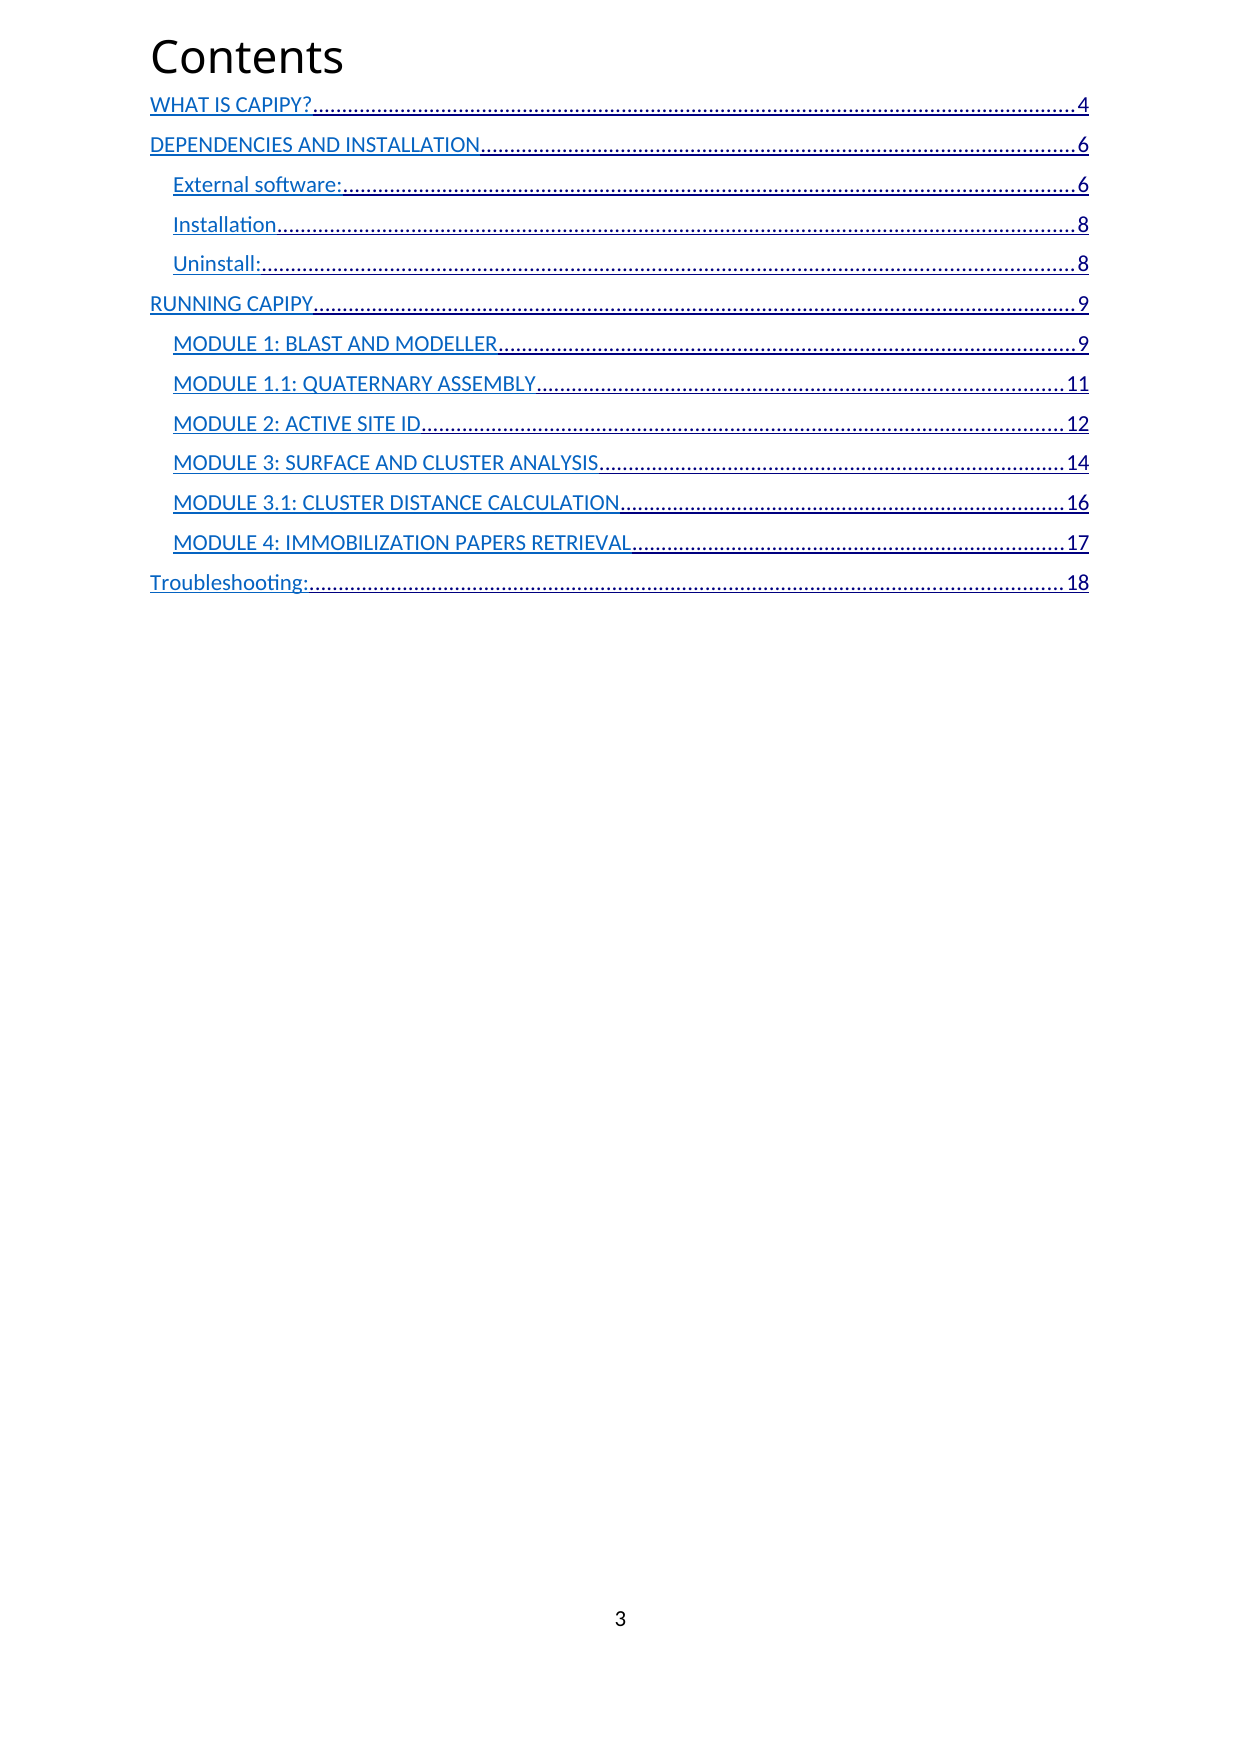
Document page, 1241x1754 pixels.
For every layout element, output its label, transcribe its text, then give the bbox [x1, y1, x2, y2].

text DEPENDENCIES AND INSTALLATION 6 [150, 130, 1090, 158]
text MODULE 2: ACTIVE SITE ID 12 [173, 409, 1090, 437]
subtitle Contents [150, 25, 1090, 87]
text MODULE 4: IMMOBILIZATION PAPERS RETRIEVAL 17 [173, 528, 1090, 556]
text MODULE 1.1: QUATERNARY ASSEMBLY 11 [173, 369, 1090, 397]
text Installation 8 [173, 210, 1090, 238]
text Uninstall: 8 [173, 249, 1090, 278]
text MODULE 3.1: CLUSTER DISTANCE CALCULATION 16 [173, 488, 1090, 516]
text External software: 6 [173, 170, 1090, 198]
text MODULE 3: SURFACE AND CLUSTER ANALYSIS 14 [173, 448, 1090, 477]
text Troubleshooting: 18 [150, 568, 1090, 596]
text MODULE 1: BLAST AND MODELLER 9 [173, 329, 1090, 357]
text RUNNING CAPIPY 9 [150, 289, 1090, 317]
text WHAT IS CAPIPY? 4 [150, 90, 1090, 118]
